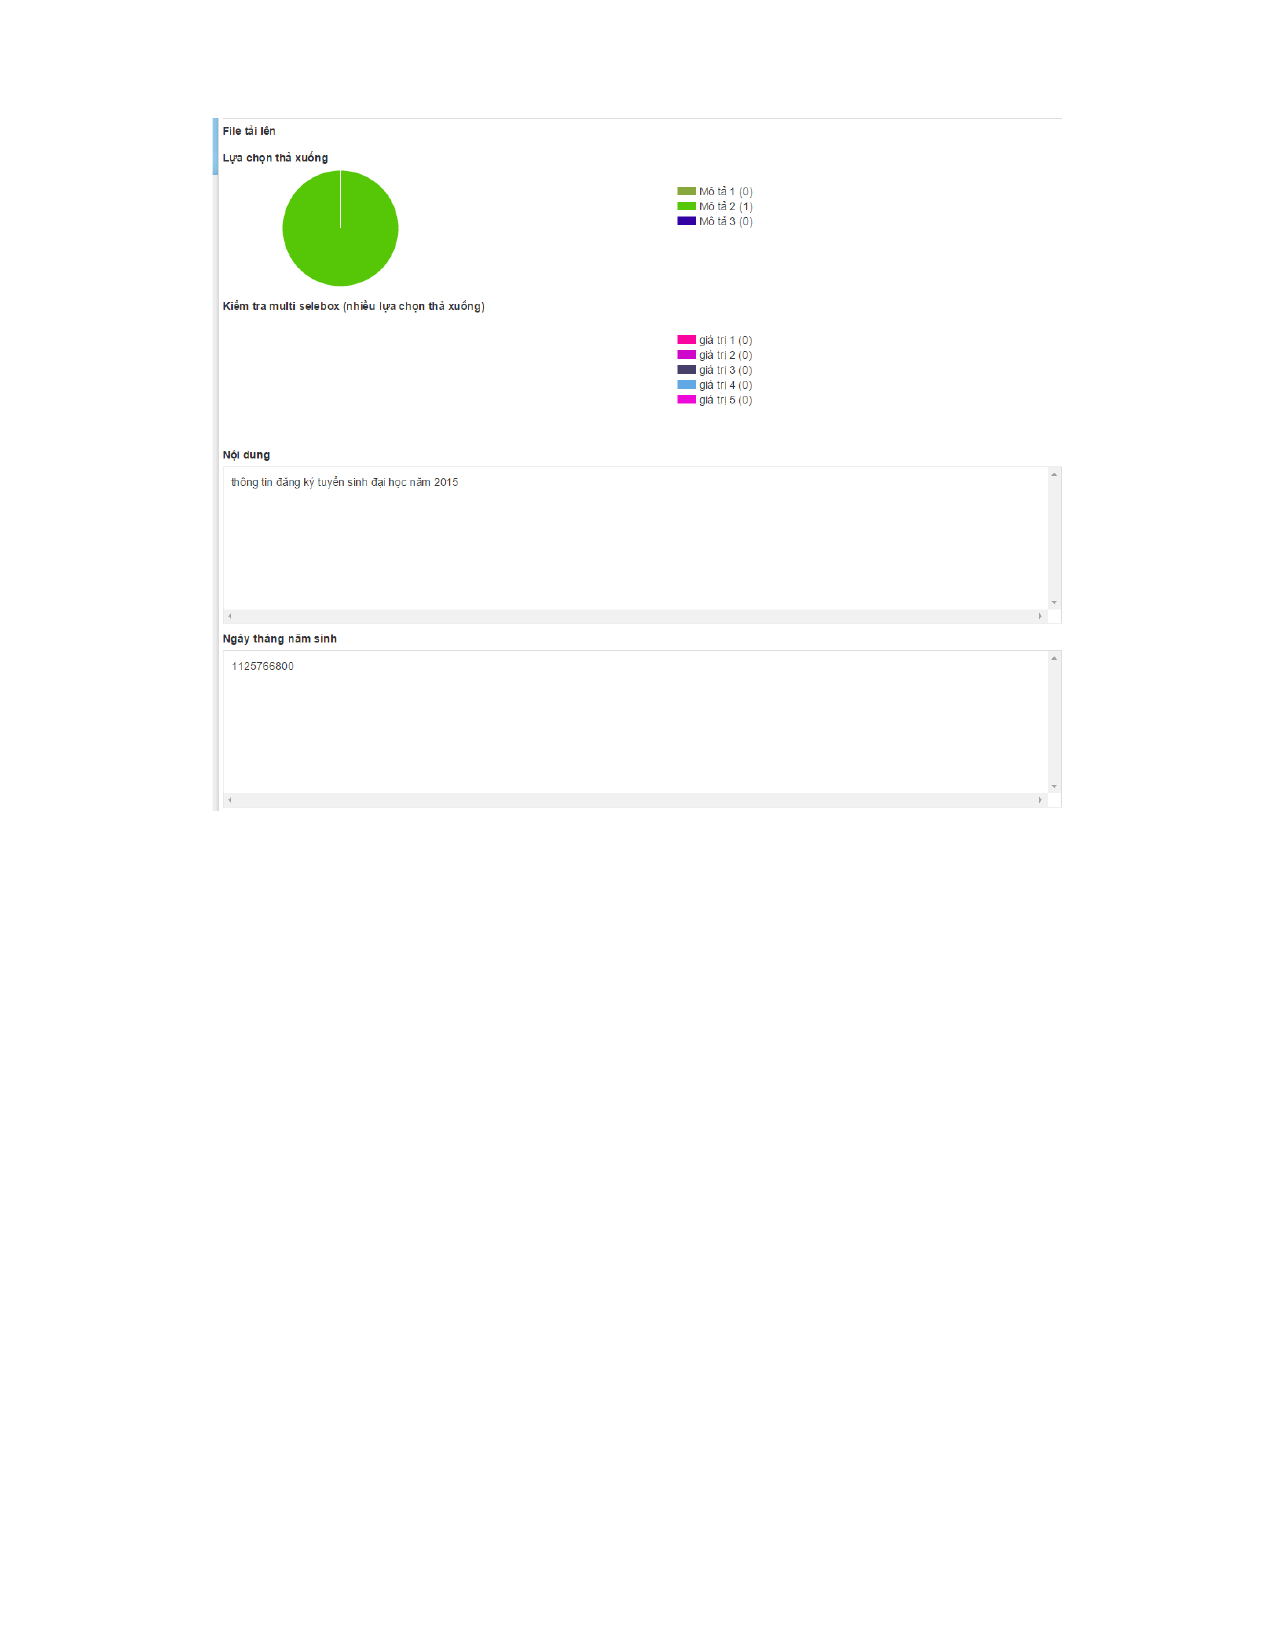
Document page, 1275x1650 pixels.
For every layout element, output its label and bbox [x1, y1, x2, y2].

picture [212, 118, 1063, 811]
